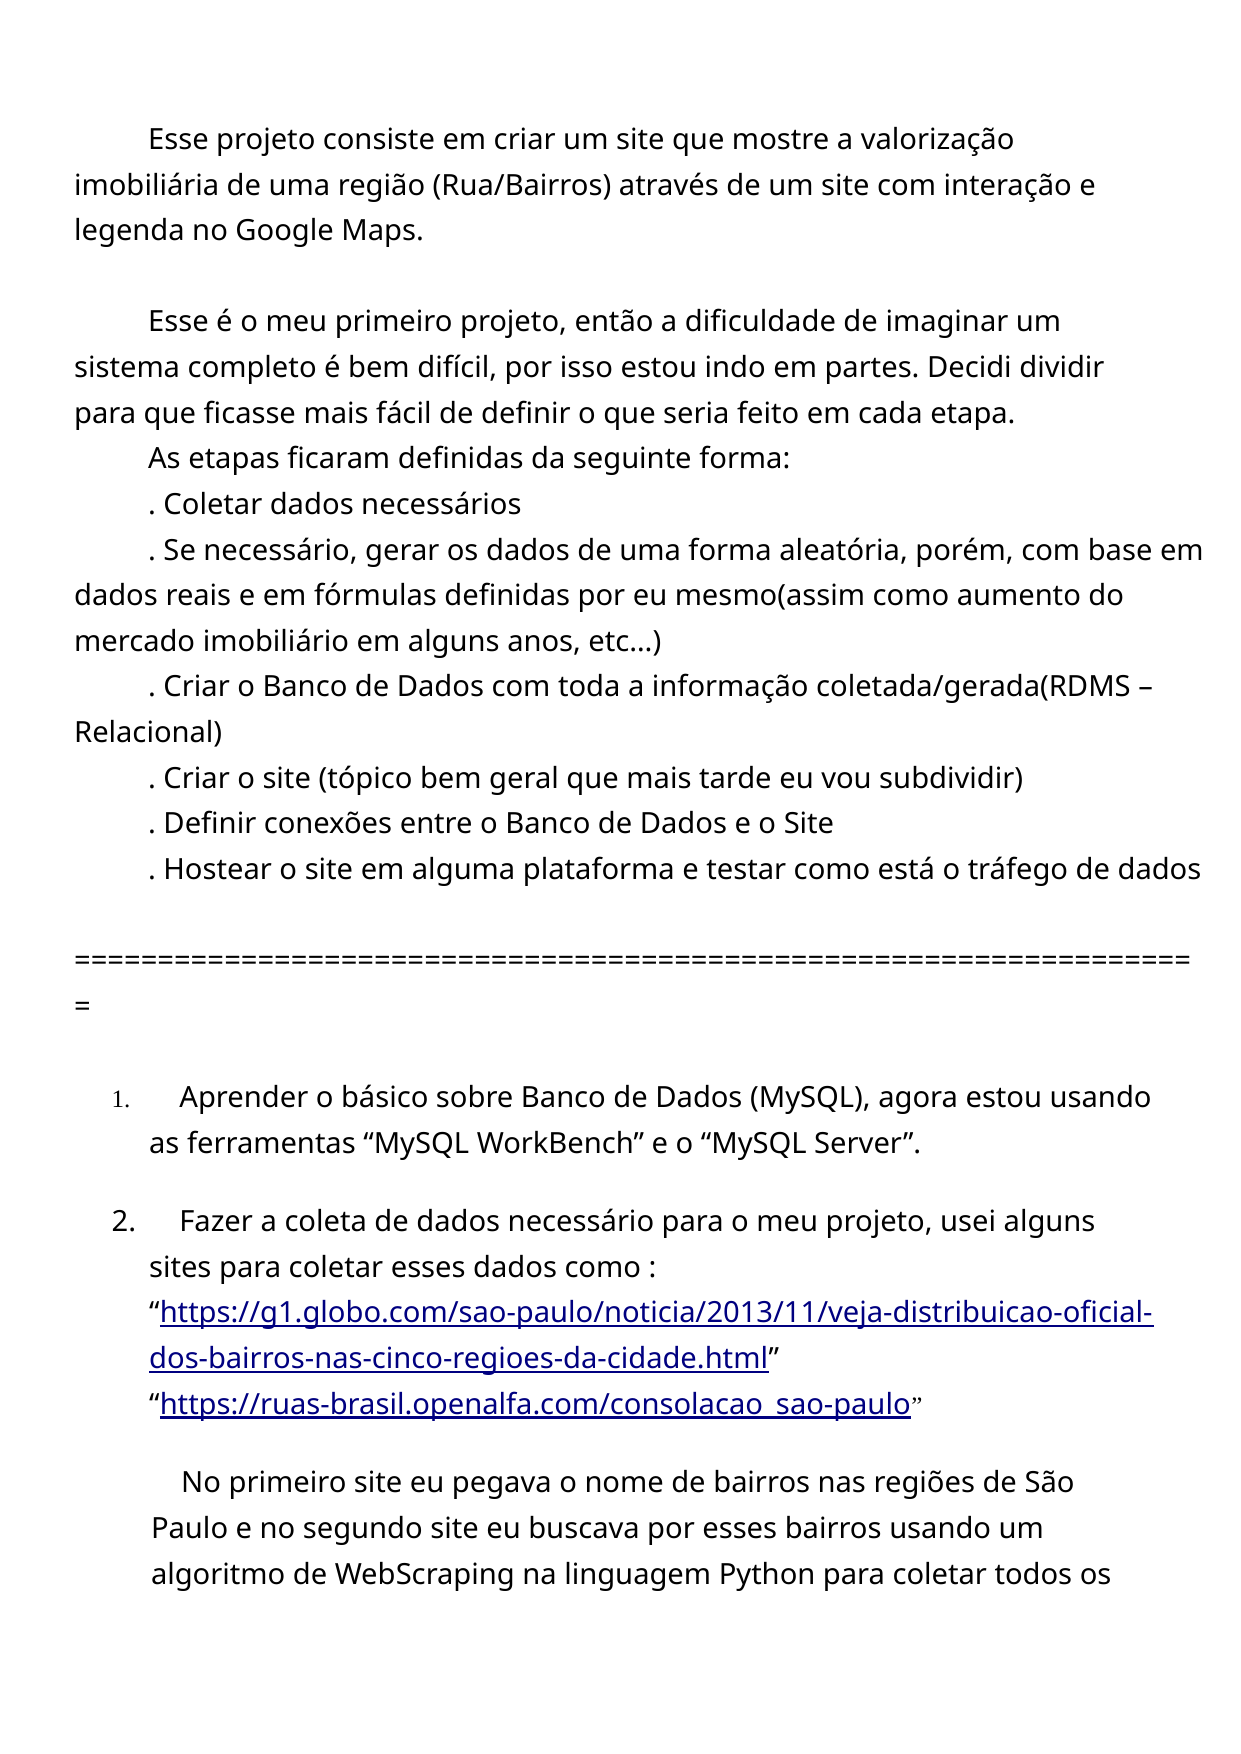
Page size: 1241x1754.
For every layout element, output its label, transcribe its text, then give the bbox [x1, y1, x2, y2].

text . Criar o Banco de Dados com toda a informação coletada/gerada(RDMS – Relacional) [74, 666, 1204, 751]
list Aprender o básico sobre Banco de Dados (MySQL), agora estou usando as ferramentas “MySQL WorkBench” e o “MySQL Server”. [111, 1076, 1157, 1162]
list “https://ruas-brasil.openalfa.com/consolacao_sao-paulo” [111, 1383, 1157, 1423]
list “https://g1.globo.com/sao-paulo/noticia/2013/11/veja-distribuicao-oficial-dos-bairros-nas-cinco-regioes-da-cidade.html” [111, 1292, 1157, 1377]
text . Hostear o site em alguma plataforma e testar como está o tráfego de dados [74, 848, 1204, 888]
text Esse projeto consiste em criar um site que mostre a valorização imobiliária de uma região (Rua/Bairros) através de um site com interação e legenda no Google Maps. [74, 118, 1157, 249]
text Esse é o meu primeiro projeto, então a dificuldade de imaginar um sistema completo é bem difícil, por isso estou indo em partes. Decidi dividir para que ficasse mais fácil de definir o que seria feito em cada etapa. [74, 301, 1157, 432]
text . Definir conexões entre o Banco de Dados e o Site [74, 802, 1204, 842]
list No primeiro site eu pegava o nome de bairros nas regiões de São Paulo e no segundo site eu buscava por esses bairros usando um algoritmo de WebScraping na linguagem Python para coletar todos os [151, 1462, 1157, 1593]
list Fazer a coleta de dados necessário para o meu projeto, usei alguns sites para coletar esses dados como : [111, 1201, 1157, 1286]
text . Se necessário, gerar os dados de uma forma aleatória, porém, com base em dados reais e em fórmulas definidas por eu mesmo(assim como aumento do mercado imobiliário em alguns anos, etc…) [74, 529, 1204, 660]
text . Criar o site (tópico bem geral que mais tarde eu vou subdividir) [74, 757, 1204, 797]
text ==================================================================== [74, 939, 1204, 1025]
text . Coletar dados necessários [74, 483, 1157, 523]
text As etapas ficaram definidas da seguinte forma: [74, 437, 1157, 477]
